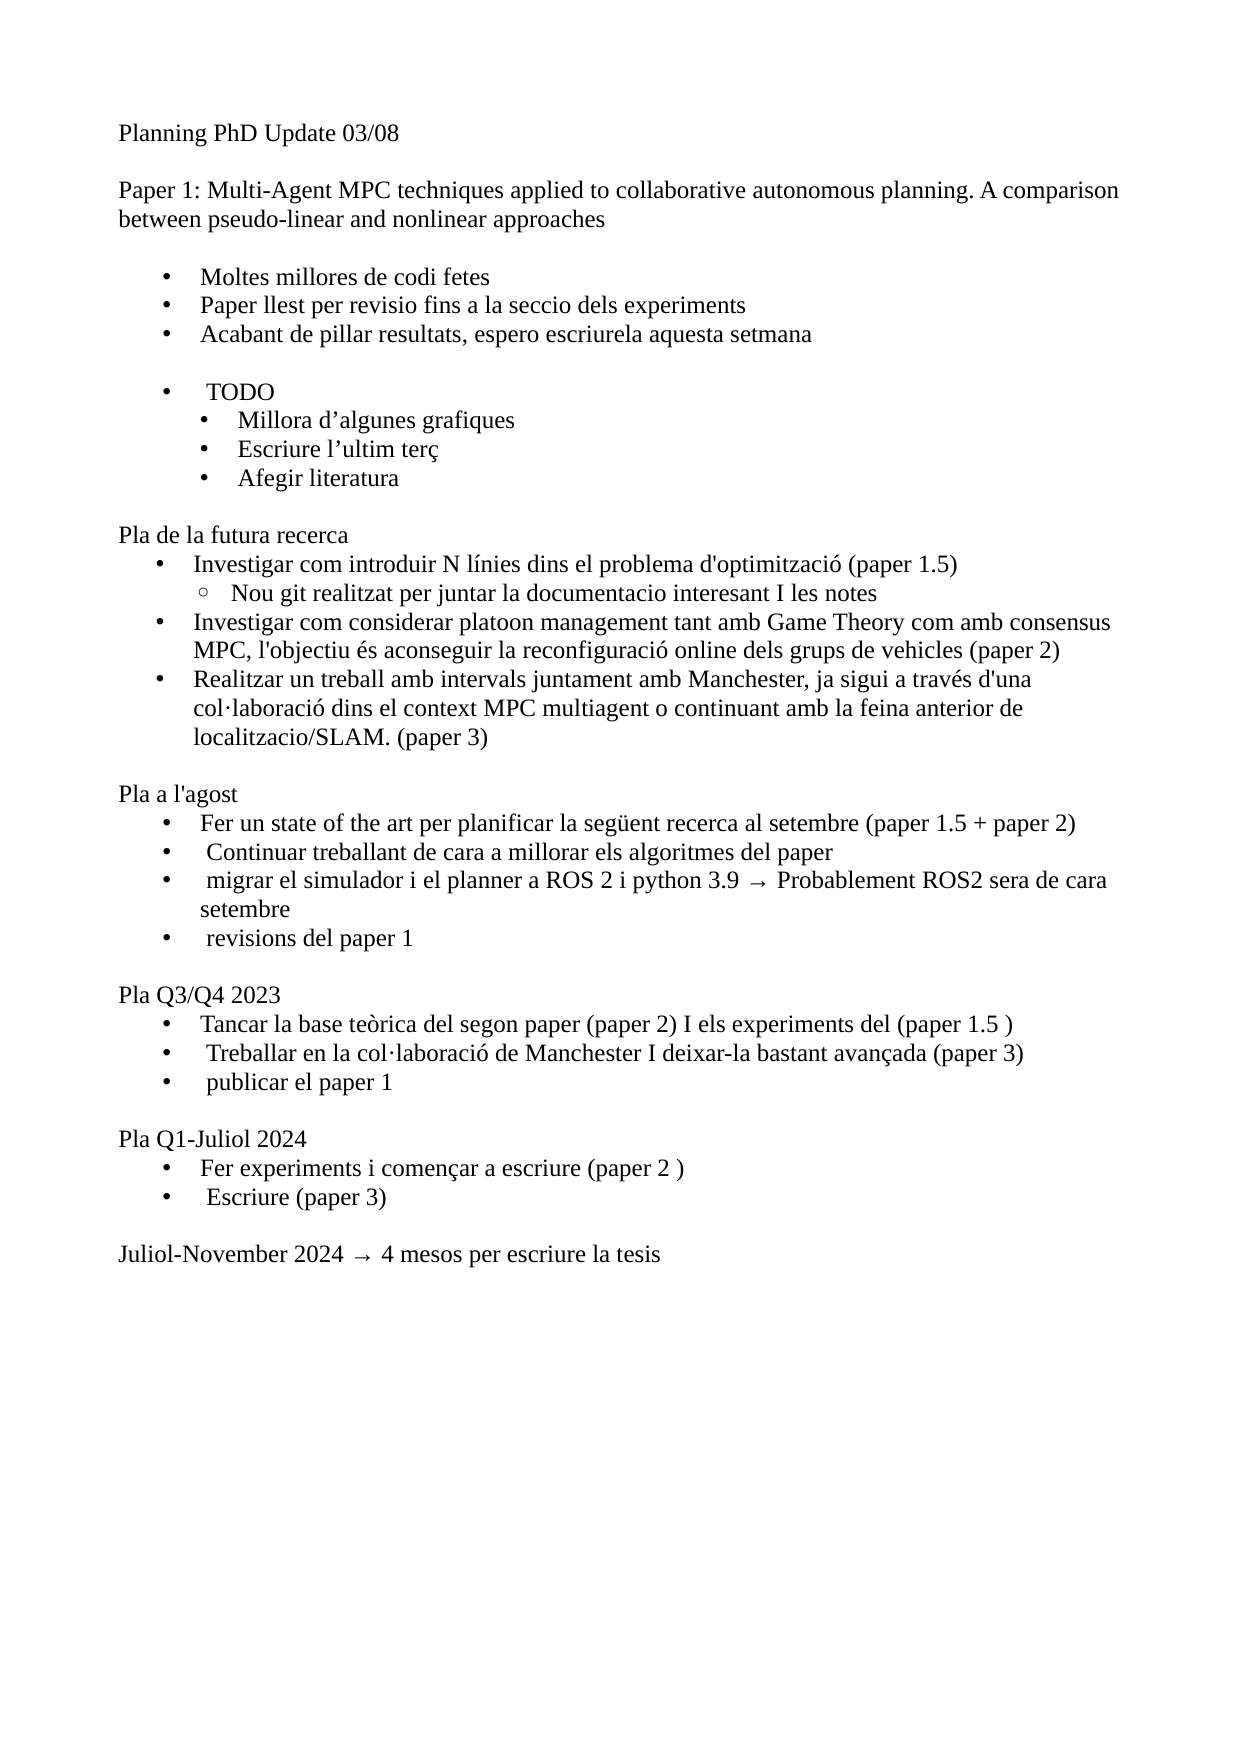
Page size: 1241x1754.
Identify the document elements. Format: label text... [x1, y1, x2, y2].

list Treballar en la col·laboració de Manchester I deixar-la bastant avançada (paper 3) [162, 1038, 1122, 1067]
list Acabant de pillar resultats, espero escriurela aquesta setmana [162, 319, 1122, 348]
list Escriure (paper 3) [162, 1182, 1122, 1211]
list Afegir literatura [200, 463, 1122, 492]
list Fer un state of the art per planificar la següent recerca al setembre (paper 1.5 + paper 2) [162, 808, 1122, 837]
list Tancar la base teòrica del segon paper (paper 2) I els experiments del (paper 1.5 ) [162, 1009, 1122, 1038]
list Nou git realitzat per juntar la documentacio interesant I les notes [193, 578, 1122, 607]
text Planning PhD Update 03/08 [118, 118, 1122, 147]
text Pla Q3/Q4 2023 [118, 981, 1122, 1009]
list Escriure l’ultim terç [200, 434, 1122, 463]
text Pla Q1-Juliol 2024 [118, 1124, 1122, 1153]
list Investigar com introduir N línies dins el problema d'optimització (paper 1.5) [156, 549, 1122, 578]
text Juliol-November 2024 → 4 mesos per escriure la tesis [118, 1239, 1122, 1268]
text Pla de la futura recerca [118, 521, 1122, 549]
list publicar el paper 1 [162, 1067, 1122, 1096]
list Investigar com considerar platoon management tant amb Game Theory com amb consensus MPC, l'objectiu és aconseguir la reconfiguració online dels grups de vehicles (paper 2) [156, 607, 1122, 664]
list TODO [162, 377, 1122, 406]
text Paper 1: Multi-Agent MPC techniques applied to collaborative autonomous planning. A comparison between pseudo-linear and nonlinear approaches [118, 176, 1122, 233]
list Moltes millores de codi fetes [162, 262, 1122, 291]
list Realitzar un treball amb intervals juntament amb Manchester, ja sigui a través d'una col·laboració dins el context MPC multiagent o continuant amb la feina anterior de localitzacio/SLAM. (paper 3) [156, 664, 1122, 751]
list Continuar treballant de cara a millorar els algoritmes del paper [162, 837, 1122, 866]
list revisions del paper 1 [162, 923, 1122, 952]
list migrar el simulador i el planner a ROS 2 i python 3.9 → Probablement ROS2 sera de cara setembre [162, 866, 1122, 923]
list Millora d’algunes grafiques [200, 406, 1122, 434]
text Pla a l'agost [118, 779, 1122, 808]
list Paper llest per revisio fins a la seccio dels experiments [162, 291, 1122, 319]
list Fer experiments i començar a escriure (paper 2 ) [162, 1153, 1122, 1182]
